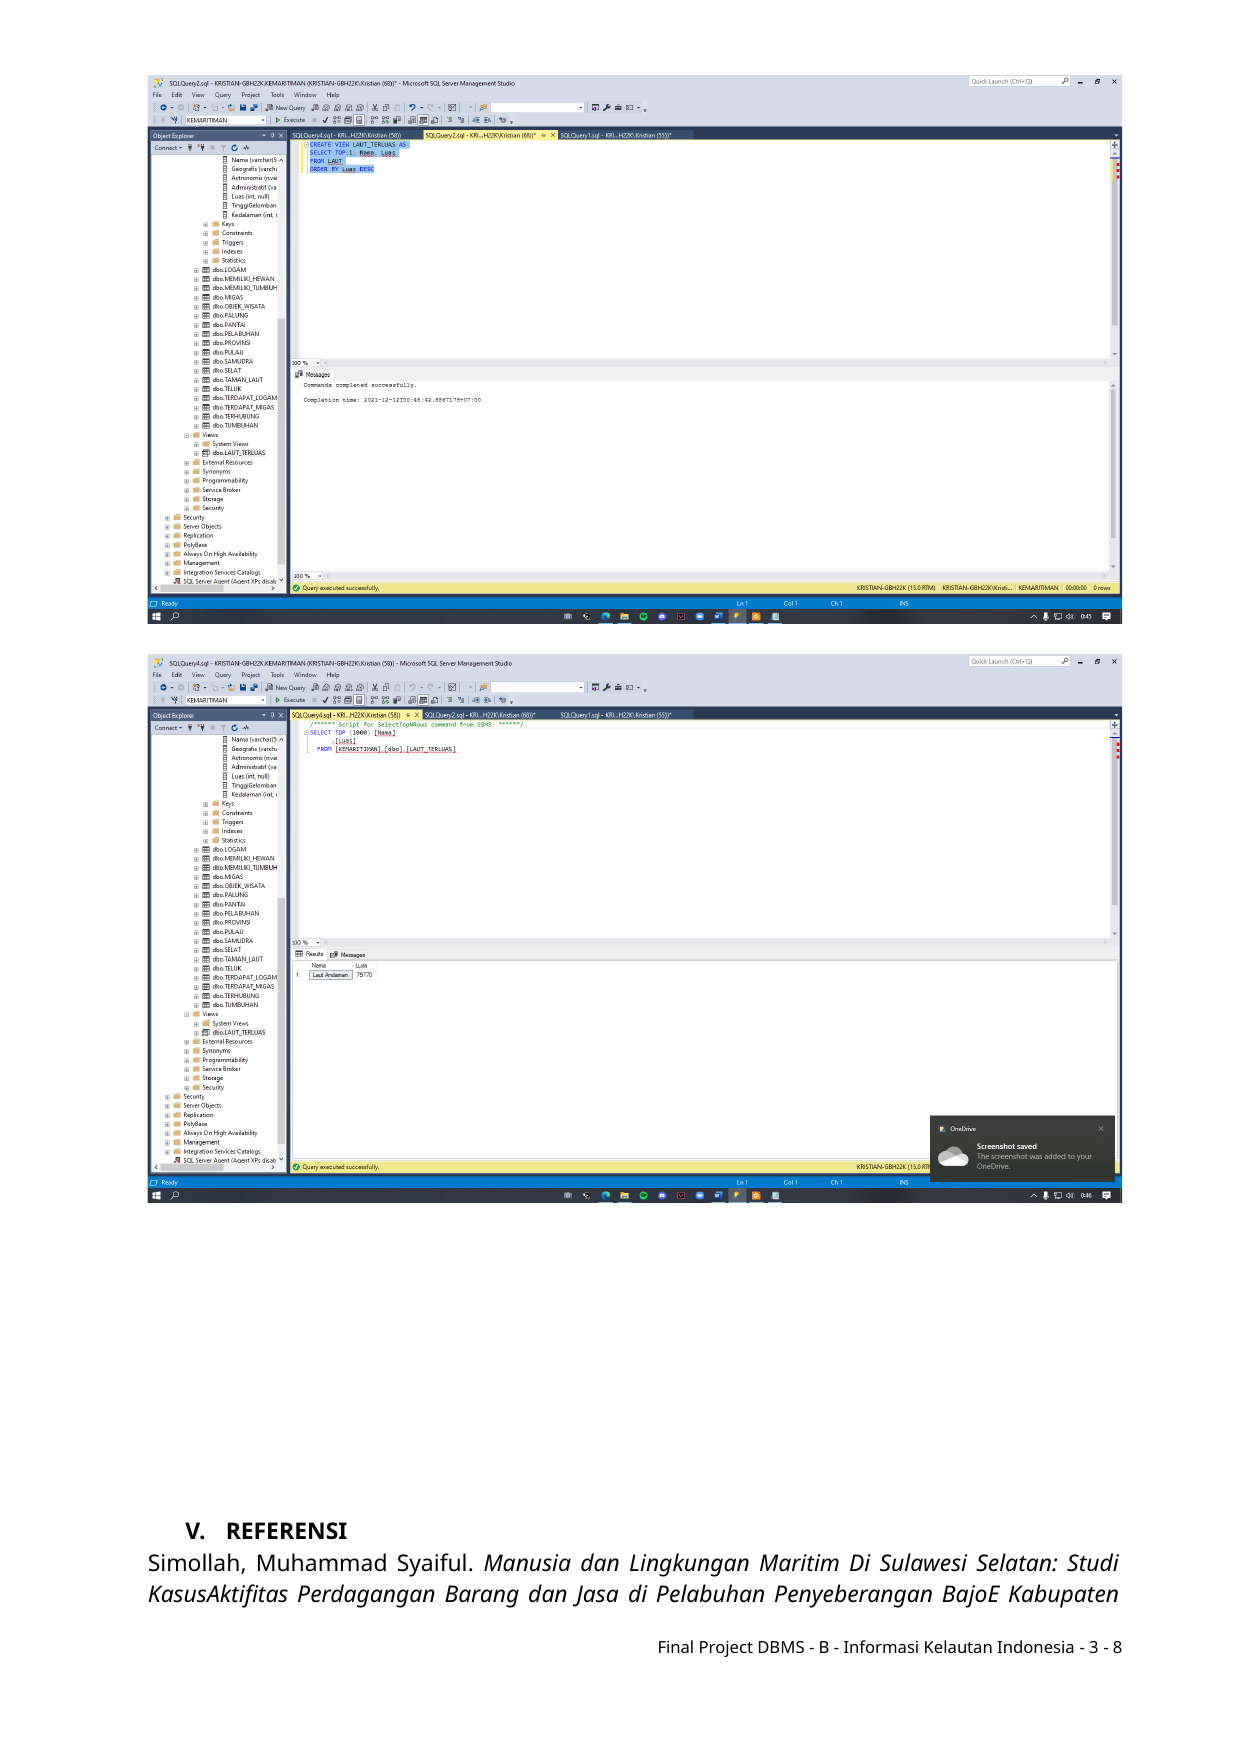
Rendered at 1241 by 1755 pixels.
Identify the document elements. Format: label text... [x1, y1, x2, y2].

list REFERENSI [185, 1515, 1122, 1546]
text Simollah, Muhammad Syaiful. Manusia dan Lingkungan Maritim Di Sulawesi Selatan: Studi Kasus Aktifitas Perdagangan Barang dan Jasa di Pelabuhan Penyeberangan BajoE Kabupaten [148, 1546, 1122, 1609]
